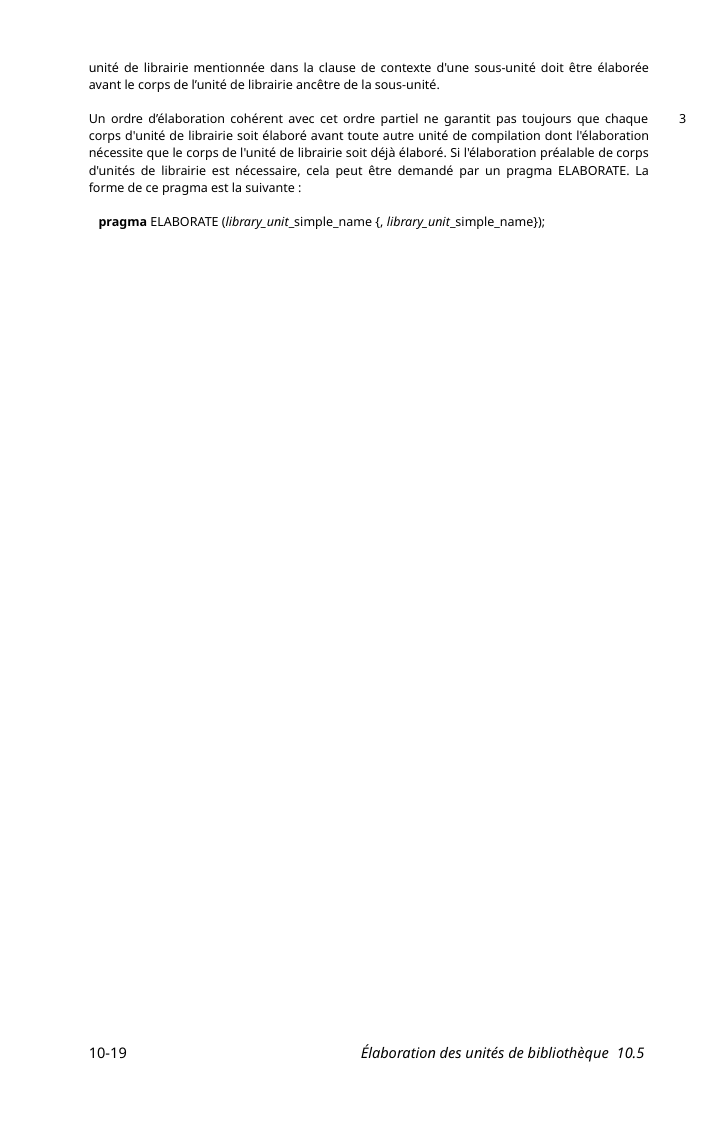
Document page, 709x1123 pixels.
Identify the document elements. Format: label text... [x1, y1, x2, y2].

text Un ordre d’élaboration cohérent avec cet ordre partiel ne garantit pas toujours que chaque corps d'unité de librairie soit élaboré avant toute autre unité de compilation dont l'élaboration nécessite que le corps de l'unité de librairie soit déjà élaboré. Si l'élaboration préalable de corps d'unités de librairie est nécessaire, cela peut être demandé par un pragma ELABORATE. La forme de ce pragma est la suivante : [88, 110, 649, 196]
text unité de librairie mentionnée dans la clause de contexte d'une sous-unité doit être élaborée avant le corps de l’unité de librairie ancêtre de la sous-unité. [88, 59, 649, 93]
text pragma ELABORATE (library_unit_simple_name {, library_unit_simple_name}); [88, 213, 649, 230]
